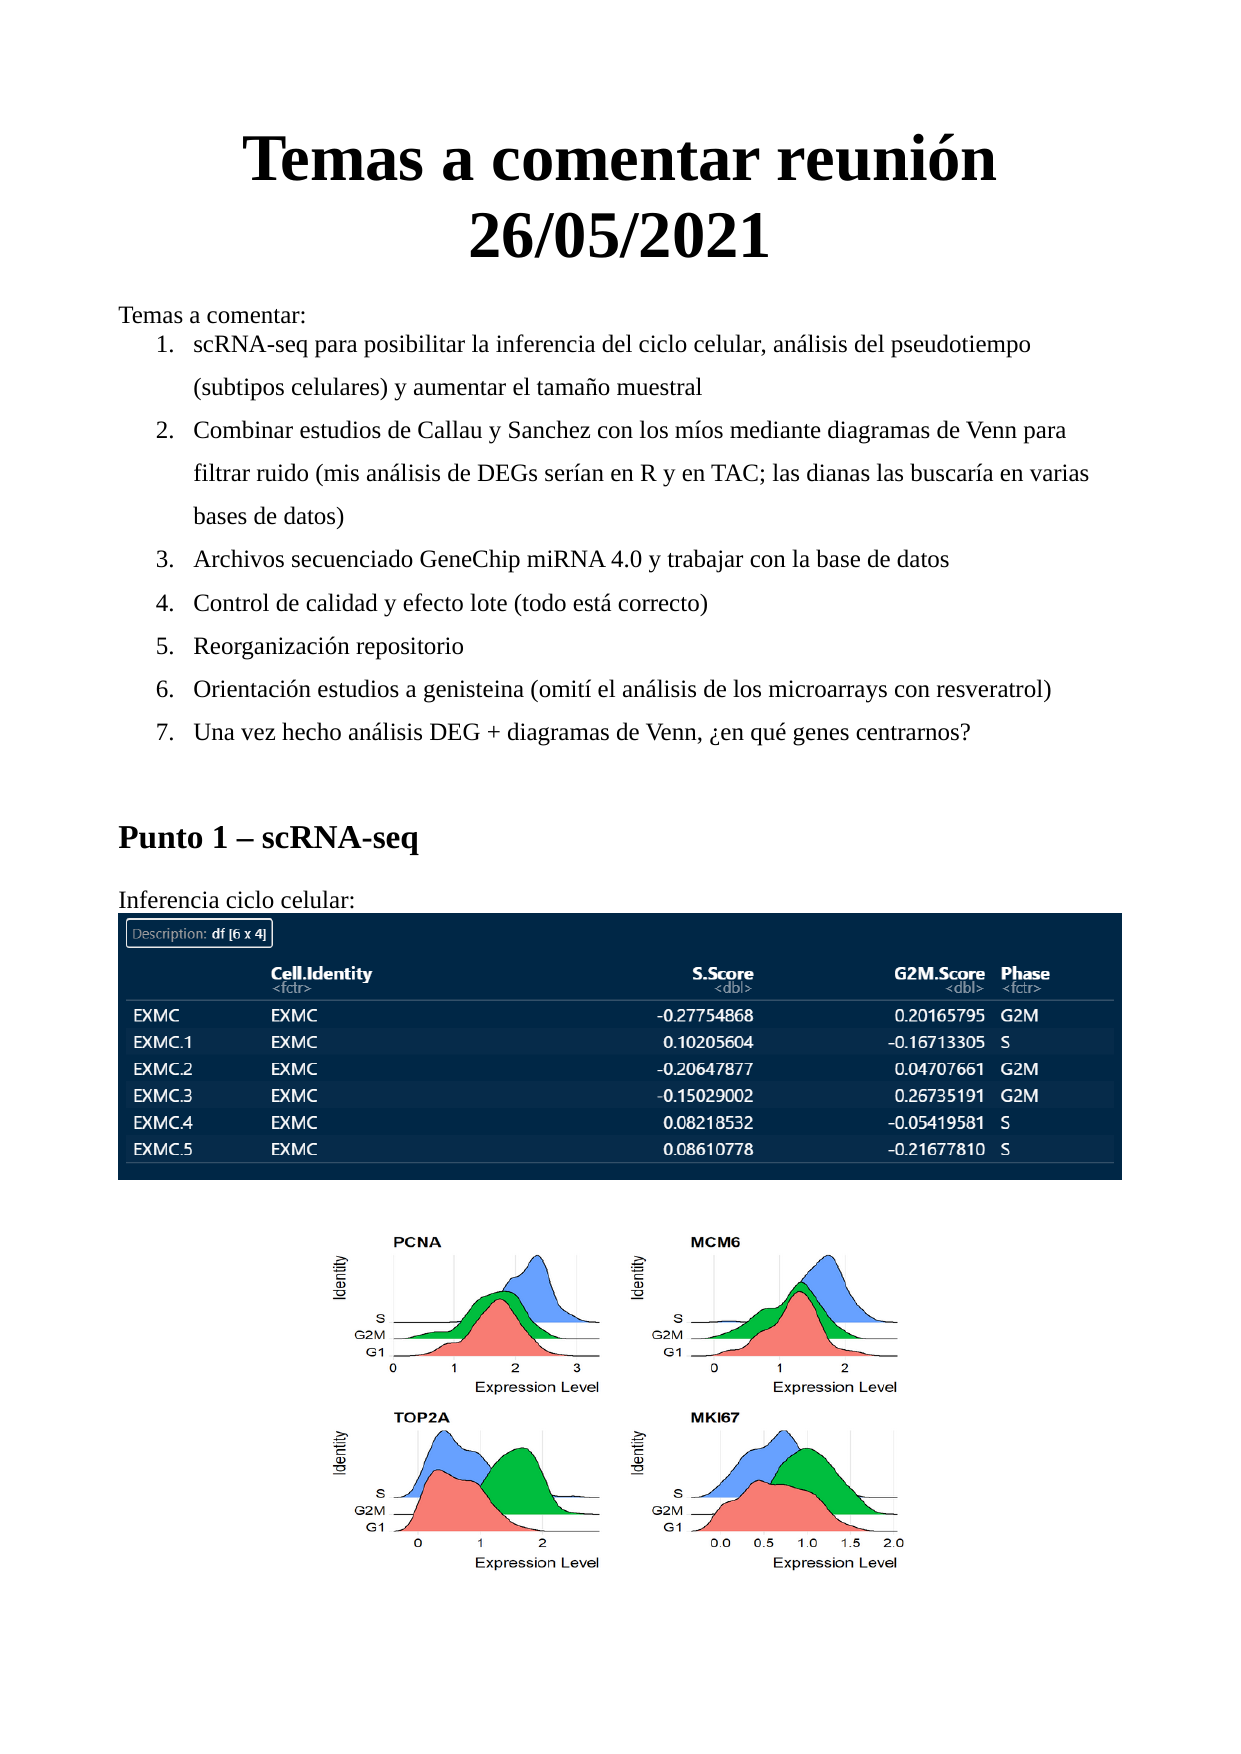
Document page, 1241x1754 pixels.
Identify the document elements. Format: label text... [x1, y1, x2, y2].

picture [289, 1220, 951, 1580]
list Una vez hecho análisis DEG + diagramas de Venn, ¿en qué genes centrarnos? [156, 717, 1122, 746]
text Temas a comentar reunión 26/05/2021 [118, 118, 1122, 271]
list Archivos secuenciado GeneChip miRNA 4.0 y trabajar con la base de datos [156, 544, 1122, 573]
picture [118, 913, 1122, 1180]
text Temas a comentar: [118, 300, 1122, 329]
text Punto 1 – scRNA-seq [118, 818, 1122, 856]
list Combinar estudios de Callau y Sanchez con los míos mediante diagramas de Venn para filtrar ruido (mis análisis de DEGs serían en R y en TAC; las dianas las buscaría en varias bases de datos) [156, 415, 1122, 530]
text Inferencia ciclo celular: [118, 885, 1122, 913]
list Control de calidad y efecto lote (todo está correcto) [156, 588, 1122, 616]
list scRNA-seq para posibilitar la inferencia del ciclo celular, análisis del pseudotiempo (subtipos celulares) y aumentar el tamaño muestral [156, 329, 1122, 401]
list Orientación estudios a genisteina (omití el análisis de los microarrays con resveratrol) [156, 674, 1122, 703]
list Reorganización repositorio [156, 631, 1122, 659]
